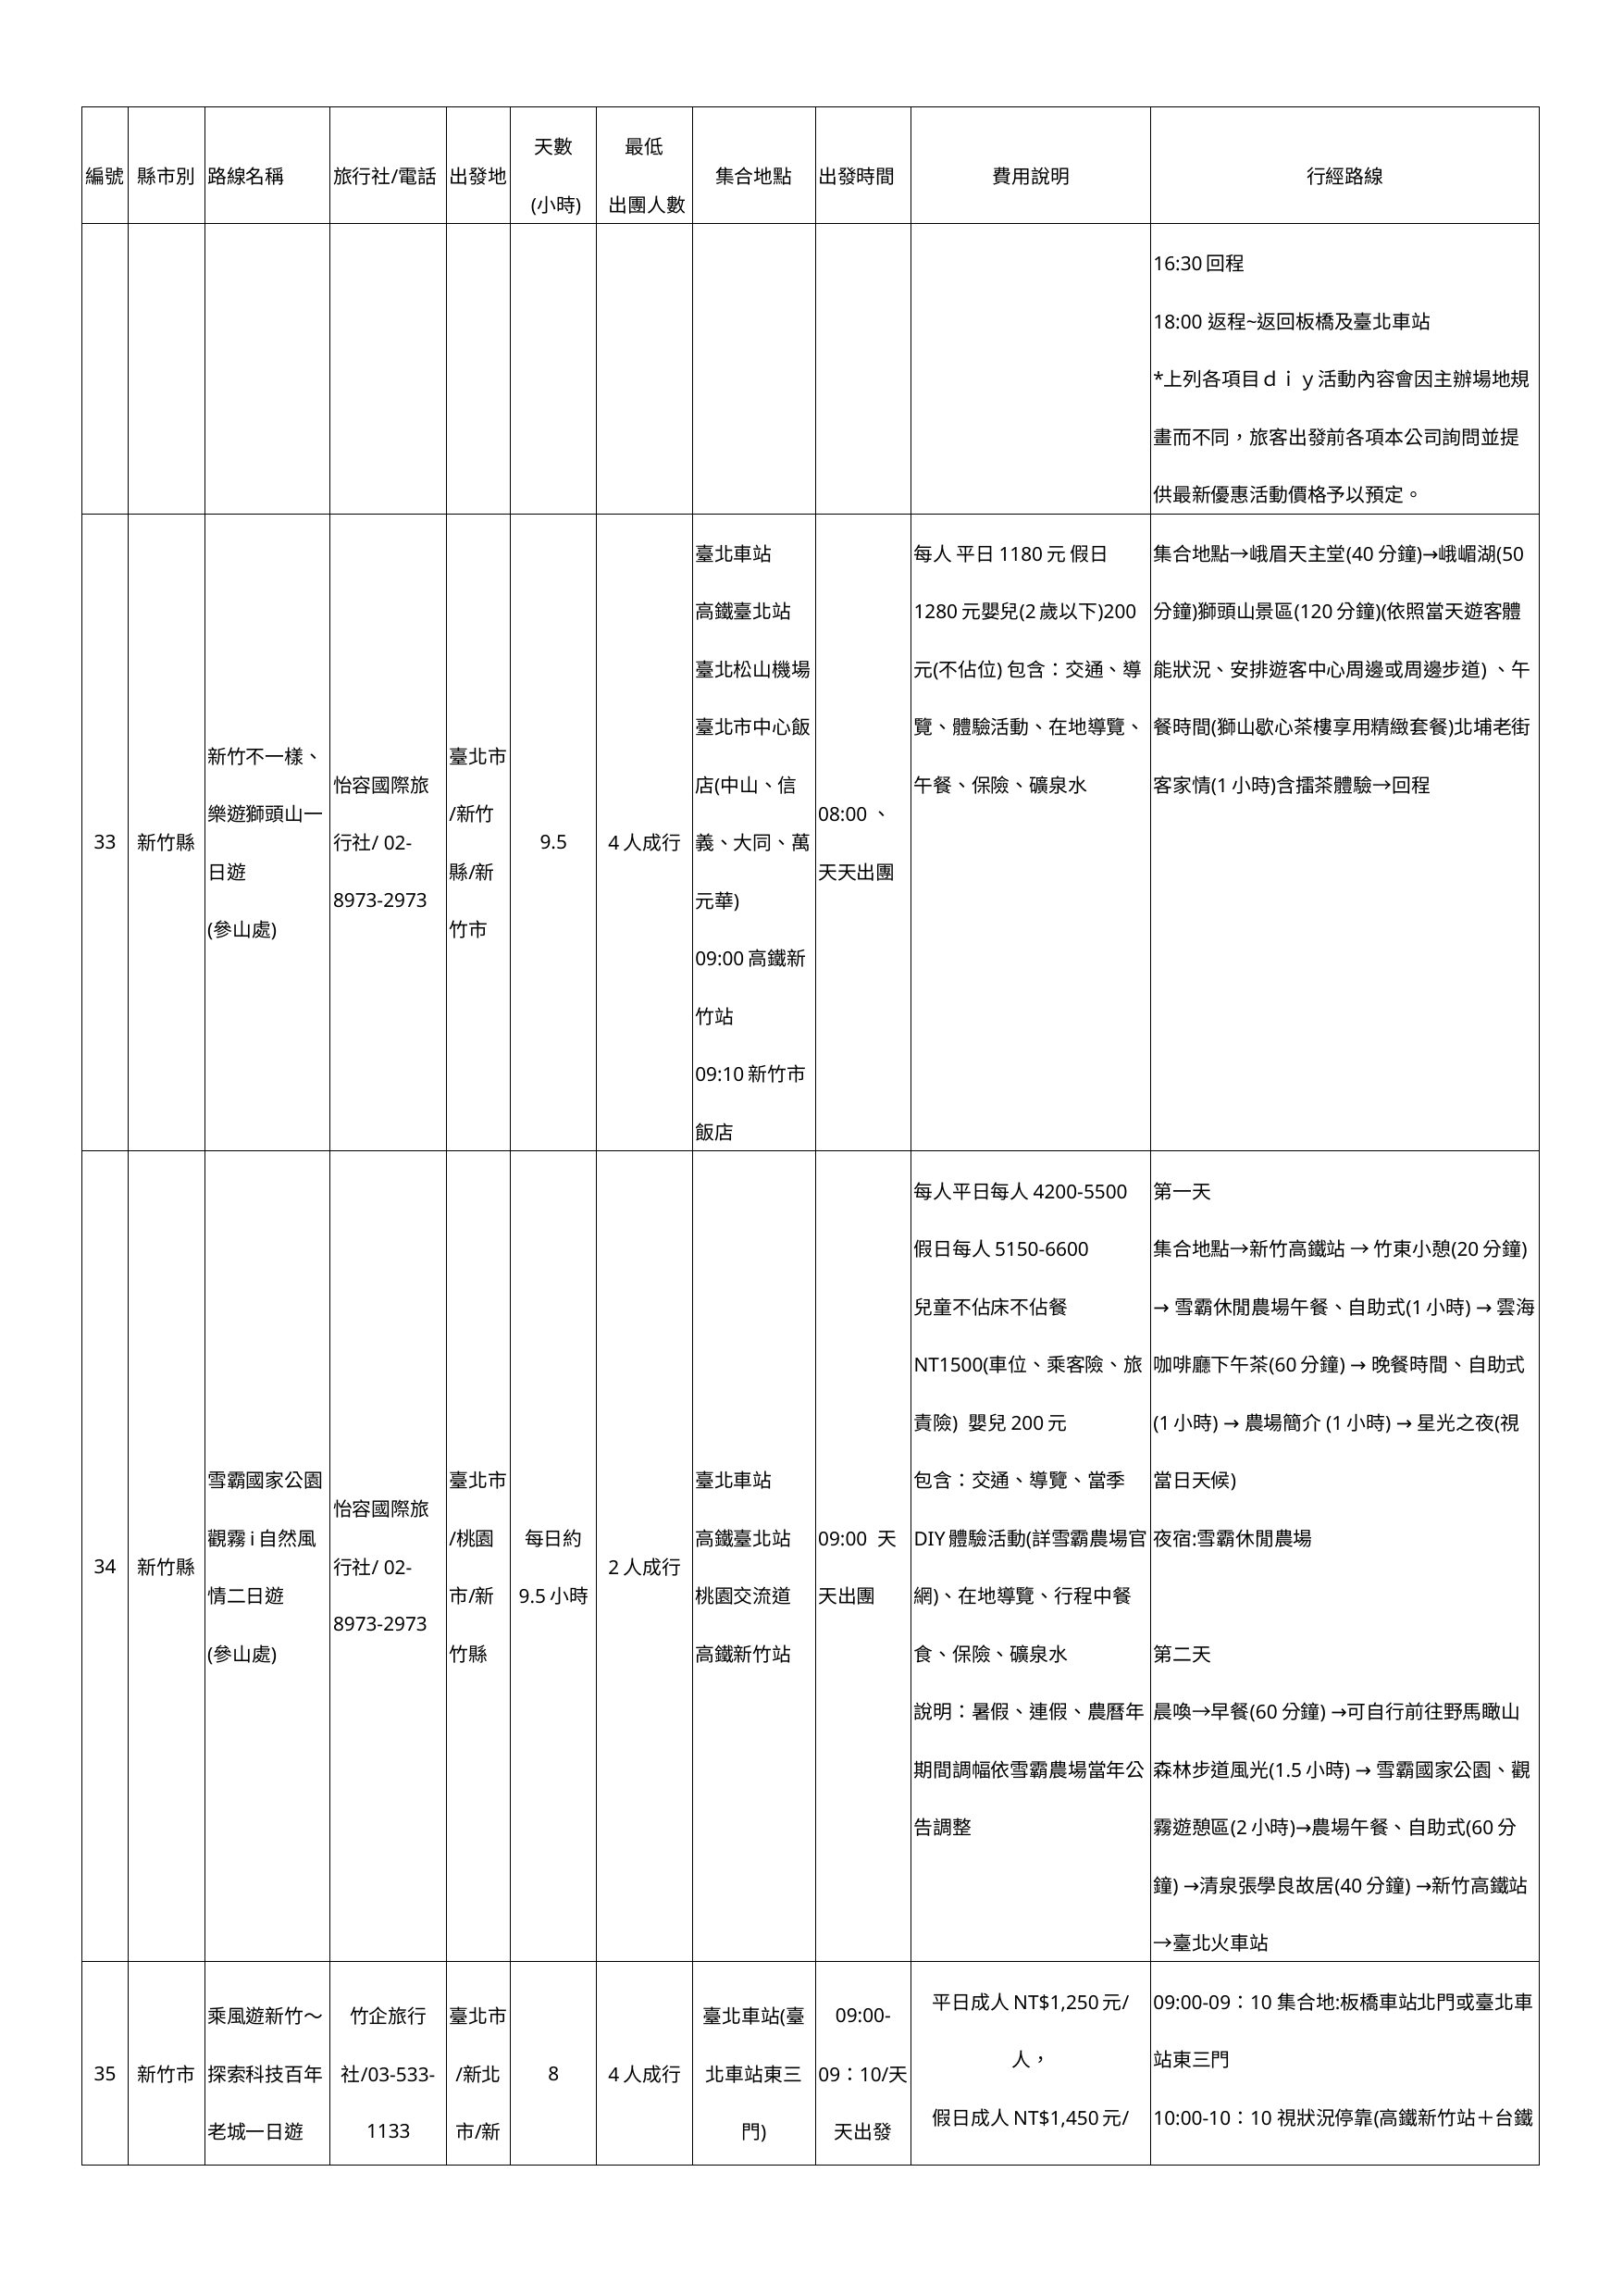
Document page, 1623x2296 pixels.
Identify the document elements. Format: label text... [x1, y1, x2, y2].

table_header 行經路線 [1151, 107, 1539, 223]
table_cell 35 [82, 1962, 128, 2165]
table_cell 16:30回程 18:00 返程~返回板橋及臺北車站 *上列各項目ｄｉｙ活動內容會因主辦場地規畫而不同，旅客出發前各項本公司詢問並提供最新優惠活動價格予以預定。 [1151, 224, 1539, 514]
table_cell 4人成行 [597, 515, 692, 1150]
table_cell 集合地點→峨眉天主堂(40分鐘)→峨嵋湖(50分鐘)獅頭山景區(120分鐘)(依照當天遊客體能狀況、安排遊客中心周邊或周邊步道) 、午餐時間(獅山歇心茶樓享用精緻套餐)北埔老街客家情(1小時)含擂茶體驗→回程 [1151, 515, 1539, 1150]
table_cell 臺北車站(臺北車站東三門) [693, 1962, 815, 2165]
table_cell 臺北市/新竹縣/新竹市 [447, 515, 510, 1150]
table_header 集合地點 [693, 107, 815, 223]
table_cell 臺北市/桃園市/新竹縣 [447, 1151, 510, 1961]
table_cell 09:00-09：10 集合地:板橋車站北門或臺北車站東三門 10:00-10：10 視狀況停靠(高鐵新竹站＋台鐵 [1151, 1962, 1539, 2165]
table_header 出發地 [447, 107, 510, 223]
table_cell [816, 224, 911, 514]
table_cell 雪霸國家公園觀霧i自然風情二日遊 (參山處) [205, 1151, 329, 1961]
table_header 費用說明 [911, 107, 1150, 223]
table_cell 新竹縣 [129, 515, 204, 1150]
table_cell [511, 224, 596, 514]
table_cell 臺北車站 高鐵臺北站 桃園交流道 高鐵新竹站 [693, 1151, 815, 1961]
table_cell 第一天 集合地點→新竹高鐵站 → 竹東小憩(20分鐘) → 雪霸休閒農場午餐、自助式(1小時) → 雲海咖啡廳下午茶(60分鐘) → 晚餐時間、自助式(1小時) → 農場簡介 (1小時) → 星光之夜(視當日天候) 夜宿:雪霸休閒農場 第二天 晨喚→早餐(60分鐘) →可自行前往野馬瞰山森林步道風光(1.5小時) → 雪霸國家公園、觀霧遊憩區(2小時)→農場午餐、自助式(60分鐘) →清泉張學良故居(40分鐘) →新竹高鐵站→臺北火車站 [1151, 1151, 1539, 1961]
table_cell [447, 224, 510, 514]
table_cell 每日約9.5小時 [511, 1151, 596, 1961]
table_cell [82, 224, 128, 514]
table_header 出發時間 [816, 107, 911, 223]
table_cell 9.5 [511, 515, 596, 1150]
table_cell 每人平日每人4200-5500 假日每人5150-6600 兒童不佔床不佔餐 NT1500(車位、乘客險、旅責險) 嬰兒 200元 包含：交通、導覽、當季DIY體驗活動(詳雪霸農場官網)、在地導覽、行程中餐食、保險、礦泉水 說明：暑假、連假、農曆年期間調幅依雪霸農場當年公告調整 [911, 1151, 1150, 1961]
table_cell 09:00 天天出團 [816, 1151, 911, 1961]
table_header 編號 [82, 107, 128, 223]
table_cell [911, 224, 1150, 514]
table_header 天數 (小時) [511, 107, 596, 223]
table_cell 臺北車站 高鐵臺北站 臺北松山機場 臺北市中心飯店(中山、信義、大同、萬元華) 09:00高鐵新竹站 09:10新竹市飯店 [693, 515, 815, 1150]
table_cell 4人成行 [597, 1962, 692, 2165]
table_cell 2人成行 [597, 1151, 692, 1961]
table_cell 每人 平日1180元 假日1280元嬰兒(2歲以下)200元(不佔位) 包含：交通、導覽、體驗活動、在地導覽、午餐、保險、礦泉水 [911, 515, 1150, 1150]
table_cell 乘風遊新竹～探索科技百年老城一日遊 [205, 1962, 329, 2165]
table_cell [330, 224, 446, 514]
table_cell 新竹市 [129, 1962, 204, 2165]
table_cell 08:00 、天天出團 [816, 515, 911, 1150]
table_cell 34 [82, 1151, 128, 1961]
table_cell [129, 224, 204, 514]
table_header 路線名稱 [205, 107, 329, 223]
table_header 最低 出團人數 [597, 107, 692, 223]
table_cell [597, 224, 692, 514]
table_header 旅行社/電話 [330, 107, 446, 223]
table_cell 新竹縣 [129, 1151, 204, 1961]
table_cell 臺北市/新北市/新 [447, 1962, 510, 2165]
table_cell [693, 224, 815, 514]
table_cell 平日成人NT$1,250元/人， 假日成人NT$1,450元/ [911, 1962, 1150, 2165]
table_cell 怡容國際旅行社/ 02-8973-2973 [330, 1151, 446, 1961]
table_cell 33 [82, 515, 128, 1150]
table_cell 新竹不一樣、樂遊獅頭山一日遊 (參山處) [205, 515, 329, 1150]
table_header 縣市別 [129, 107, 204, 223]
table_cell 09:00-09：10/天天出發 [816, 1962, 911, 2165]
table_cell [205, 224, 329, 514]
table_cell 怡容國際旅行社/ 02-8973-2973 [330, 515, 446, 1150]
table_cell 竹企旅行社/03-533-1133 [330, 1962, 446, 2165]
table_cell 8 [511, 1962, 596, 2165]
